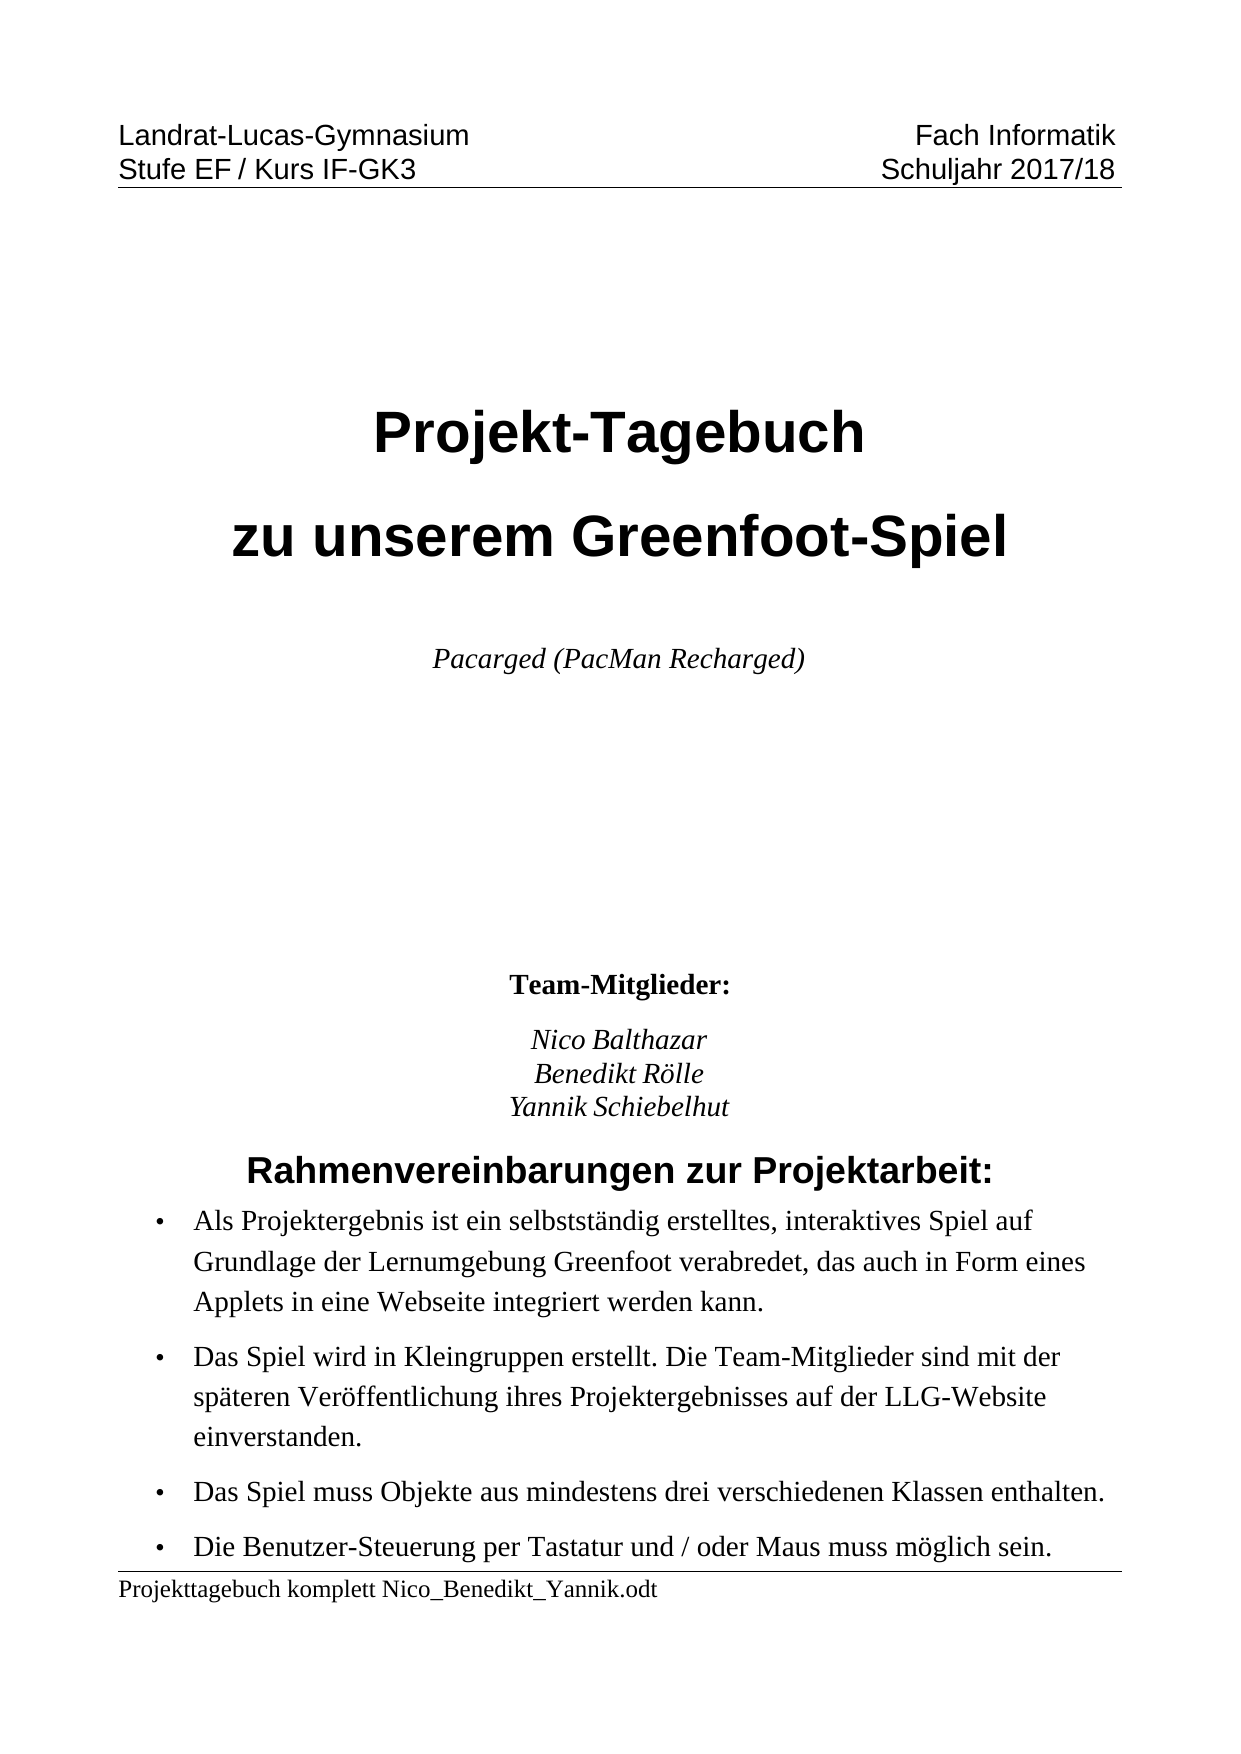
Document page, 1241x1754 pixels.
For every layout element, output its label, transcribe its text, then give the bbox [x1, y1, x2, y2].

list Das Spiel muss Objekte aus mindestens drei verschiedenen Klassen enthalten. [156, 1474, 1122, 1507]
text Pacarged (PacMan Recharged) [118, 641, 1122, 674]
list Das Spiel wird in Kleingruppen erstellt. Die Team-Mitglieder sind mit der späteren Veröffentlichung ihres Projektergebnisses auf der LLG-Website einverstanden. [156, 1339, 1122, 1453]
list Die Benutzer-Steuerung per Tastatur und / oder Maus muss möglich sein. [156, 1529, 1122, 1562]
title zu unserem Greenfoot-Spiel [118, 502, 1122, 569]
list Als Projektergebnis ist ein selbstständig erstelltes, interaktives Spiel auf Grundlage der Lernumgebung Greenfoot verabredet, das auch in Form eines Applets in eine Webseite integriert werden kann. [156, 1203, 1122, 1317]
list Rahmenvereinbarungen zur Projektarbeit: [118, 1148, 1122, 1191]
title Projekt-Tagebuch [118, 398, 1122, 465]
text Nico Balthazar Benedikt Rölle Yannik Schiebelhut [118, 1022, 1122, 1123]
text Team-Mitglieder: [118, 927, 1122, 1001]
